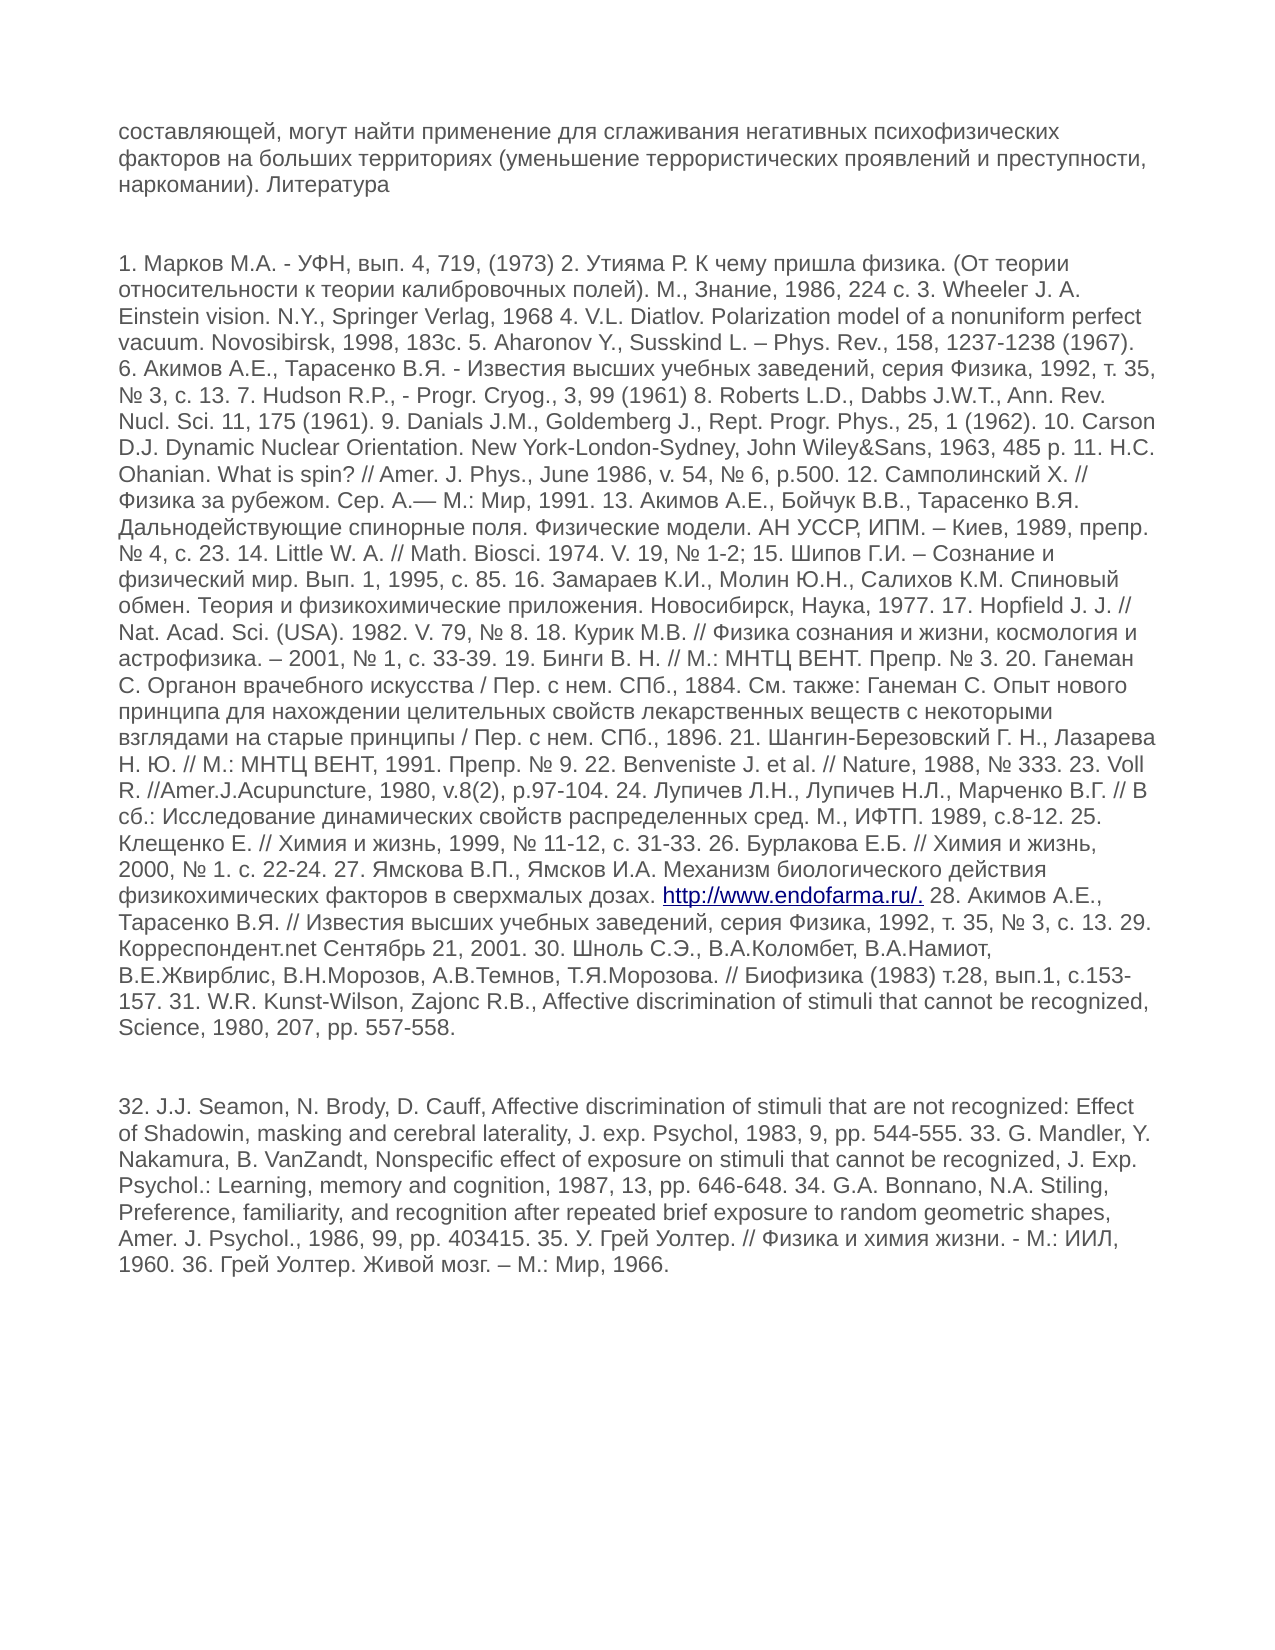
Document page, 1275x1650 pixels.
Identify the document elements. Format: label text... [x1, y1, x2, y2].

text составляющей, могут найти применение для сглаживания негативных психофизических факторов на больших территориях (уменьшение террористических проявлений и преступности, наркомании). Литература 1. Марков М.А. - УФН, вып. 4, 719, (1973) 2. Утияма Р. К чему пришла физика. (От теории относительности к теории калибровочных полей). М., Знание, 1986, 224 с. 3. Whееlег J. А. Einstein vision. N.Y., Springer Verlag, 1968 4. V.L. Diatlov. Polarization model of a nonuniform perfect vacuum. Novosibirsk, 1998, 183с. 5. Aharonov Y., Susskind L. – Phys. Rev., 158, 1237-1238 (1967). 6. Акимов А.Е., Тарасенко В.Я. - Известия высших учебных заведений, серия Физика, 1992, т. 35, № 3, с. 13. 7. Hudson R.P., - Progr. Cryog., 3, 99 (1961) 8. Roberts L.D., Dabbs J.W.T., Ann. Rev. Nucl. Sci. 11, 175 (1961). 9. Danials J.M., Goldemberg J., Rept. Progr. Phys., 25, 1 (1962). 10. Carson D.J. Dynamic Nuclear Orientation. New York-London-Sydney, John Wiley&Sans, 1963, 485 р. 11. H.C. Ohanian. What is spin? // Amer. J. Phys., June 1986, v. 54, № 6, p.500. 12. Самполинский Х. // Физика за рубежом. Сер. А.— М.: Мир, 1991. 13. Акимов А.Е., Бойчук В.В., Тарасенко В.Я. Дальнодействующие спинорные поля. Физические модели. АН УССР, ИПМ. – Киев, 1989, препр. № 4, с. 23. 14. Little W. А. // Math. Biosci. 1974. V. 19, № 1-2; 15. Шипов Г.И. – Сознание и физический мир. Вып. 1, 1995, с. 85. 16. Замараев К.И., Молин Ю.Н., Салихов К.М. Спиновый обмен. Теория и физикохимические приложения. Новосибирск, Наука, 1977. 17. Hopfield J. J. // Nat. Асаd. Sci. (USA). 1982. V. 79, № 8. 18. Курик М.В. // Физика сознания и жизни, космология и астрофизика. – 2001, № 1, с. 33-39. 19. Бинги В. Н. // М.: МНТЦ ВЕНТ. Препр. № 3. 20. Ганеман С. Органон врачебного искусства / Пер. с нем. СПб., 1884. См. также: Ганеман С. Опыт нового принципа для нахождении целительных свойств лекарственных веществ с некоторыми взглядами на старые принципы / Пер. с нем. СПб., 1896. 21. Шангин-Березовский Г. H., Лазарева H. Ю. // М.: МНТЦ BEHT, 1991. Препр. № 9. 22. Benveniste J. et al. // Nature, 1988, № 333. 23. Voll R. //Amer.J.Acupuncture, 1980, v.8(2), p.97-104. 24. Лупичев Л.Н., Лупичев Н.Л., Марченко В.Г. // В сб.: Исследование динамических свойств распределенных сред. М., ИФТП. 1989, с.8-12. 25. Клещенко Е. // Химия и жизнь, 1999, № 11-12, с. 31-33. 26. Бурлакова Е.Б. // Химия и жизнь, 2000, № 1. с. 22-24. 27. Ямскова В.П., Ямсков И.А. Механизм биологического действия физикохимических факторов в сверхмалых дозах. http://www.endofarma.ru/. 28. Акимов А.Е., Тарасенко В.Я. // Известия высших учебных заведений, серия Физика, 1992, т. 35, № 3, с. 13. 29. Корреспондент.net Сентябрь 21, 2001. 30. Шноль С.Э., В.А.Коломбет, В.А.Намиот, В.Е.Жвирблис, В.Н.Морозов, А.В.Темнов, Т.Я.Морозова. // Биофизика (1983) т.28, вып.1, с.153-157. 31. W.R. Kunst-Wilson, Zajonc R.B., Affective discrimination of stimuli that cannot be recognized, Science, 1980, 207, pp. 557-558. 32. J.J. Seamon, N. Brody, D. Cauff, Affective discrimination of stimuli that are not recognized: Effect of Shadowin, masking and cerebral laterality, J. exp. Psychol, 1983, 9, pp. 544-555. 33. G. Mandler, Y. Nakamura, B. VanZandt, Nonspecific effect of exposure on stimuli that cannot be recognized, J. Exp. Psychol.: Learning, memory and cognition, 1987, 13, pp. 646-648. 34. G.A. Bonnano, N.A. Stiling, Preference, familiarity, and recognition after repeated brief exposure to random geometric shapes, Amer. J. Psychol., 1986, 99, pp. 403415. 35. У. Грей Уолтер. // Физика и химия жизни. - М.: ИИЛ, 1960. 36. Грей Уолтер. Живой мозг. – М.: Мир, 1966. [118, 118, 1157, 1307]
